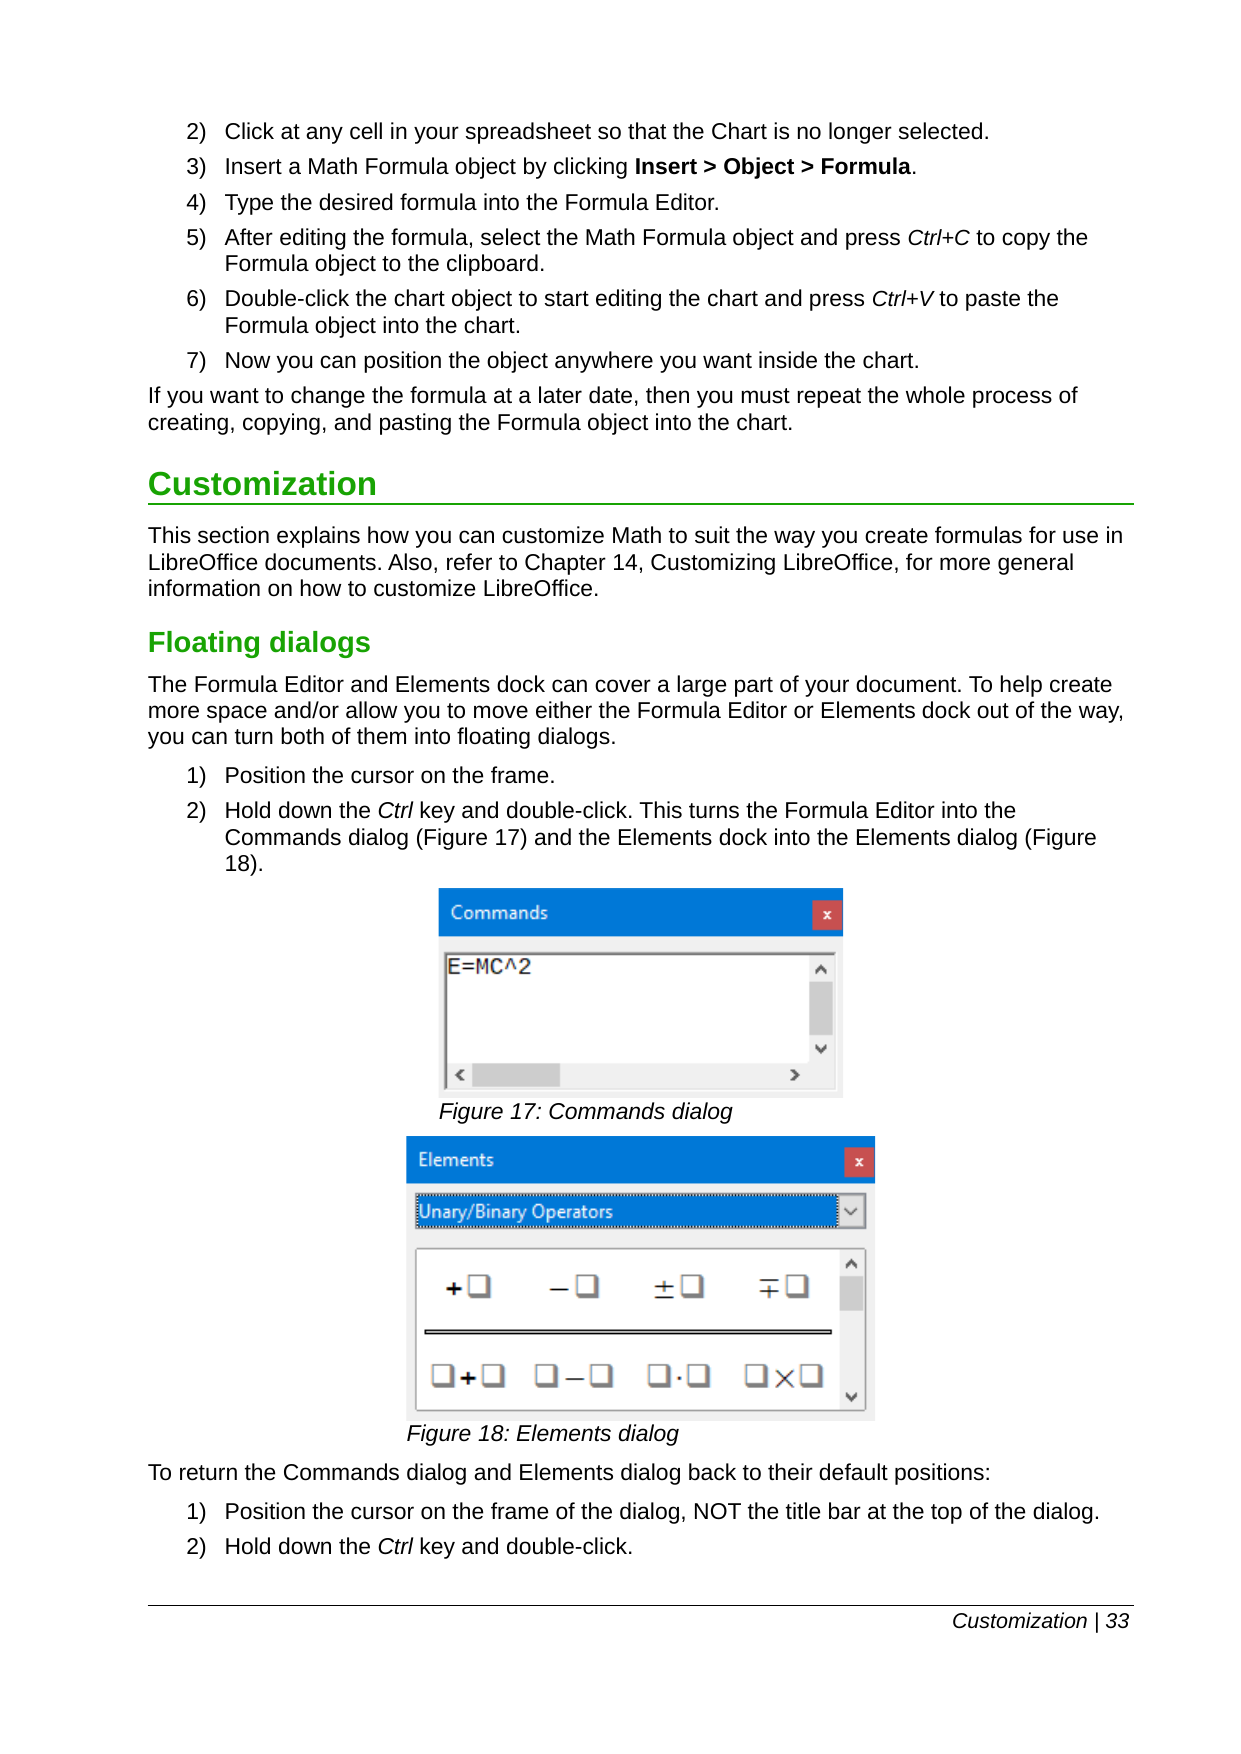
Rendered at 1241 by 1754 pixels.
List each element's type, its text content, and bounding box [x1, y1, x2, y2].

picture [406, 1136, 876, 1421]
list Click at any cell in your spreadsheet so that the Chart is no longer selected. [207, 118, 1134, 144]
text To return the Commands dialog and Elements dialog back to their default positions: [148, 1459, 1134, 1485]
list After editing the formula, select the Math Formula object and press Ctrl+C to copy the Formula object to the clipboard. [207, 224, 1134, 276]
text If you want to change the formula at a later date, then you must repeat the whole process of creating, copying, and pasting the Formula object into the chart. [148, 382, 1134, 435]
text Figure 18: Elements dialog [406, 1421, 875, 1447]
list Double-click the chart object to start editing the chart and press Ctrl+V to paste the Formula object into the chart. [207, 285, 1134, 338]
list Insert a Math Formula object by clicking Insert > Object > Formula. [207, 153, 1134, 180]
list Type the desired formula into the Formula Editor. [207, 188, 1134, 215]
picture [438, 888, 844, 1098]
text The Formula Editor and Elements dock can cover a large part of your document. To help create more space and/or allow you to move either the Formula Editor or Elements dock out of the way, you can turn both of them into floating dialogs. [148, 671, 1134, 749]
text Figure 17: Commands dialog [438, 1098, 843, 1124]
text This section explains how you can customize Math to suit the way you create formulas for use in LibreOffice documents. Also, refer to Chapter 14, Customizing LibreOffice, for more general information on how to customize LibreOffice. [148, 522, 1134, 602]
list Position the cursor on the frame. [207, 762, 1134, 788]
list Hold down the Ctrl key and double-click. This turns the Formula Editor into the Commands dialog (Figure 17) and the Elements dock into the Elements dialog (Figure 18). [207, 797, 1134, 876]
list Now you can position the object anywhere you want inside the chart. [207, 347, 1134, 373]
list Position the cursor on the frame of the dialog, NOT the title bar at the top of the dialog. [207, 1498, 1134, 1524]
subtitle Floating dialogs [148, 625, 1134, 659]
subtitle Customization [148, 464, 1134, 503]
list Hold down the Ctrl key and double-click. [207, 1533, 1134, 1559]
